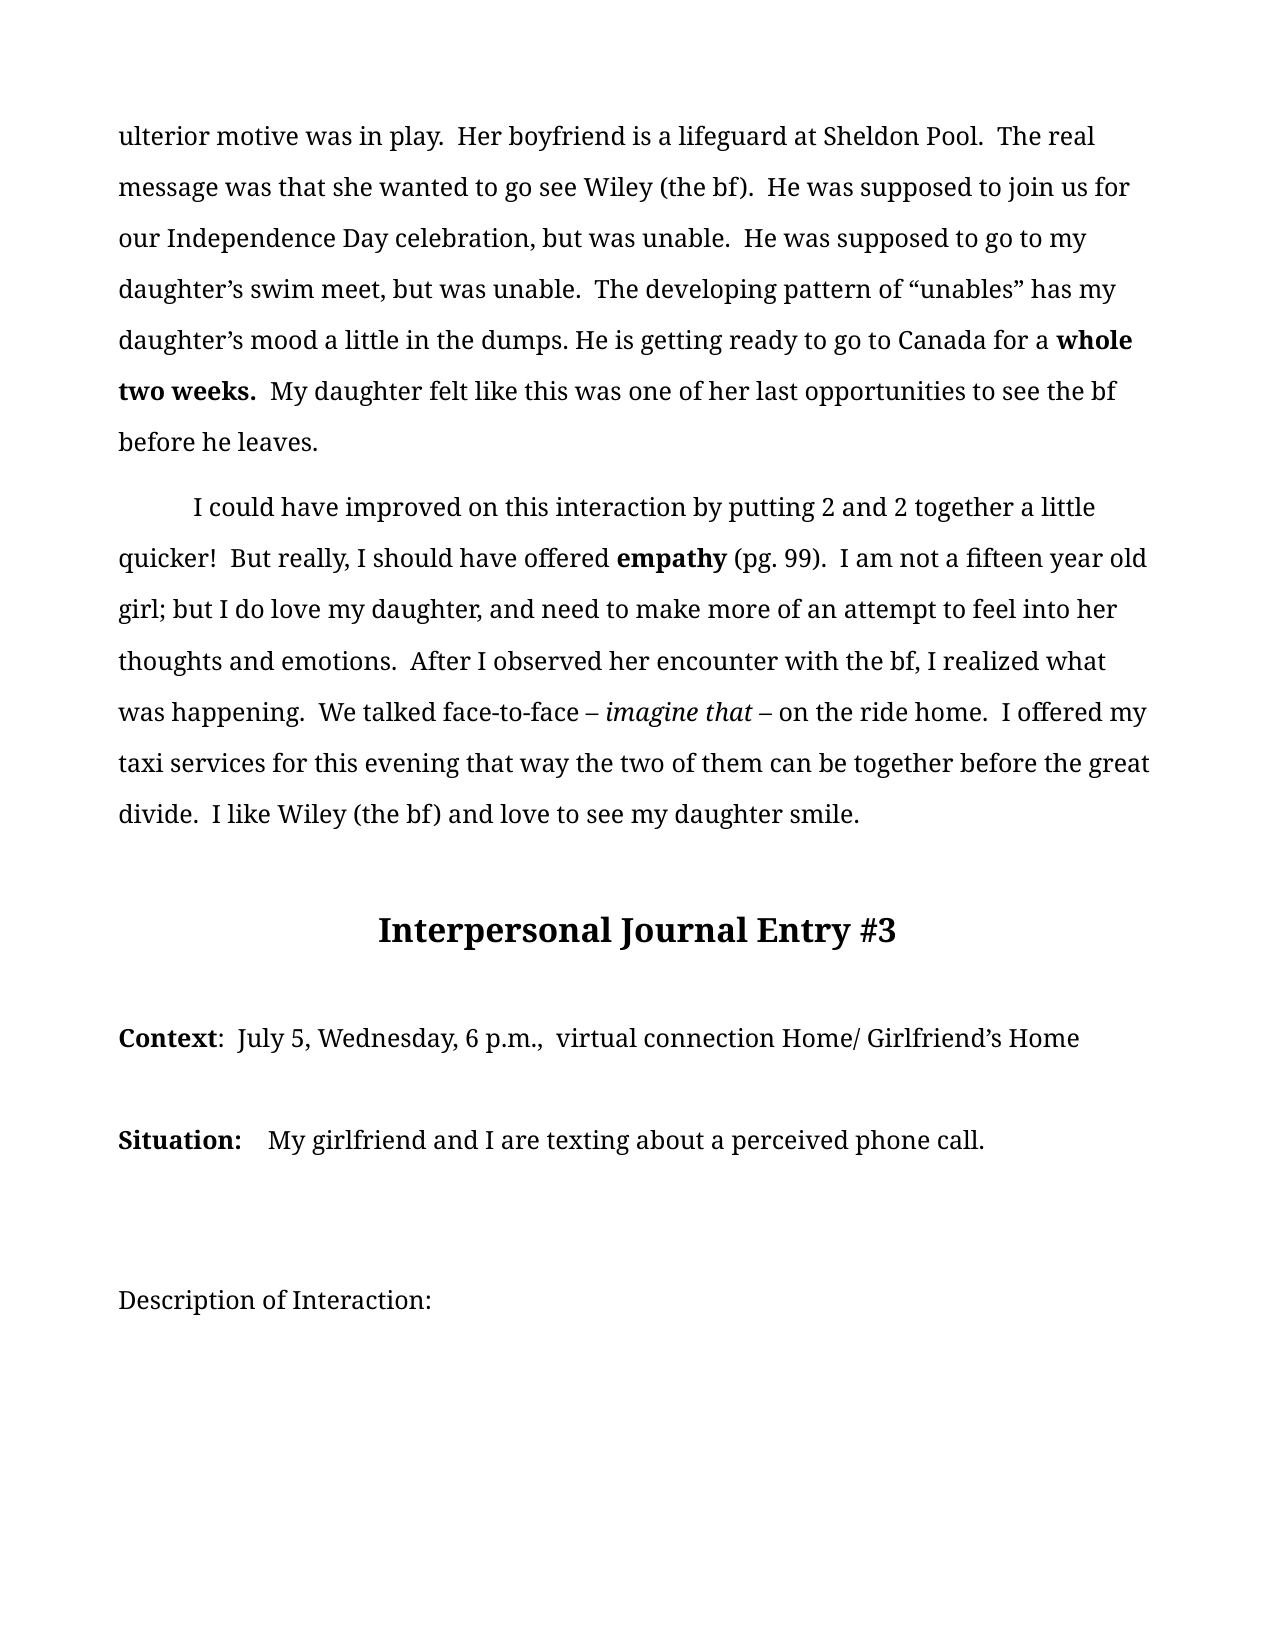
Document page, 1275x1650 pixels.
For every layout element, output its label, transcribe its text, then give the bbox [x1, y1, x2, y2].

text Interpersonal Journal Entry #3 [118, 907, 1157, 953]
text Description of Interaction: [118, 1283, 1157, 1317]
text Context: July 5, Wednesday, 6 p.m., virtual connection Home/ Girlfriend’s Home [118, 1021, 1157, 1055]
text ulterior motive was in play. Her boyfriend is a lifeguard at Sheldon Pool. The real message was that she wanted to go see Wiley (the bf). He was supposed to join us for our Independence Day celebration, but was unable. He was supposed to go to my daughter’s swim meet, but was unable. The developing pattern of “unables” has my daughter’s mood a little in the dumps. He is getting ready to go to Canada for a whole two weeks. My daughter felt like this was one of her last opportunities to see the bf before he leaves. [118, 118, 1157, 458]
text I could have improved on this interaction by putting 2 and 2 together a little quicker! But really, I should have offered empathy (pg. 99). I am not a fifteen year old girl; but I do love my daughter, and need to make more of an attempt to feel into her thoughts and emotions. After I observed her encounter with the bf, I realized what was happening. We talked face-to-face – imagine that – on the ride home. I offered my taxi services for this evening that way the two of them can be together before the great divide. I like Wiley (the bf) and love to see my daughter smile. [118, 490, 1157, 830]
text Situation: My girlfriend and I are texting about a perceived phone call. [118, 1123, 1157, 1157]
